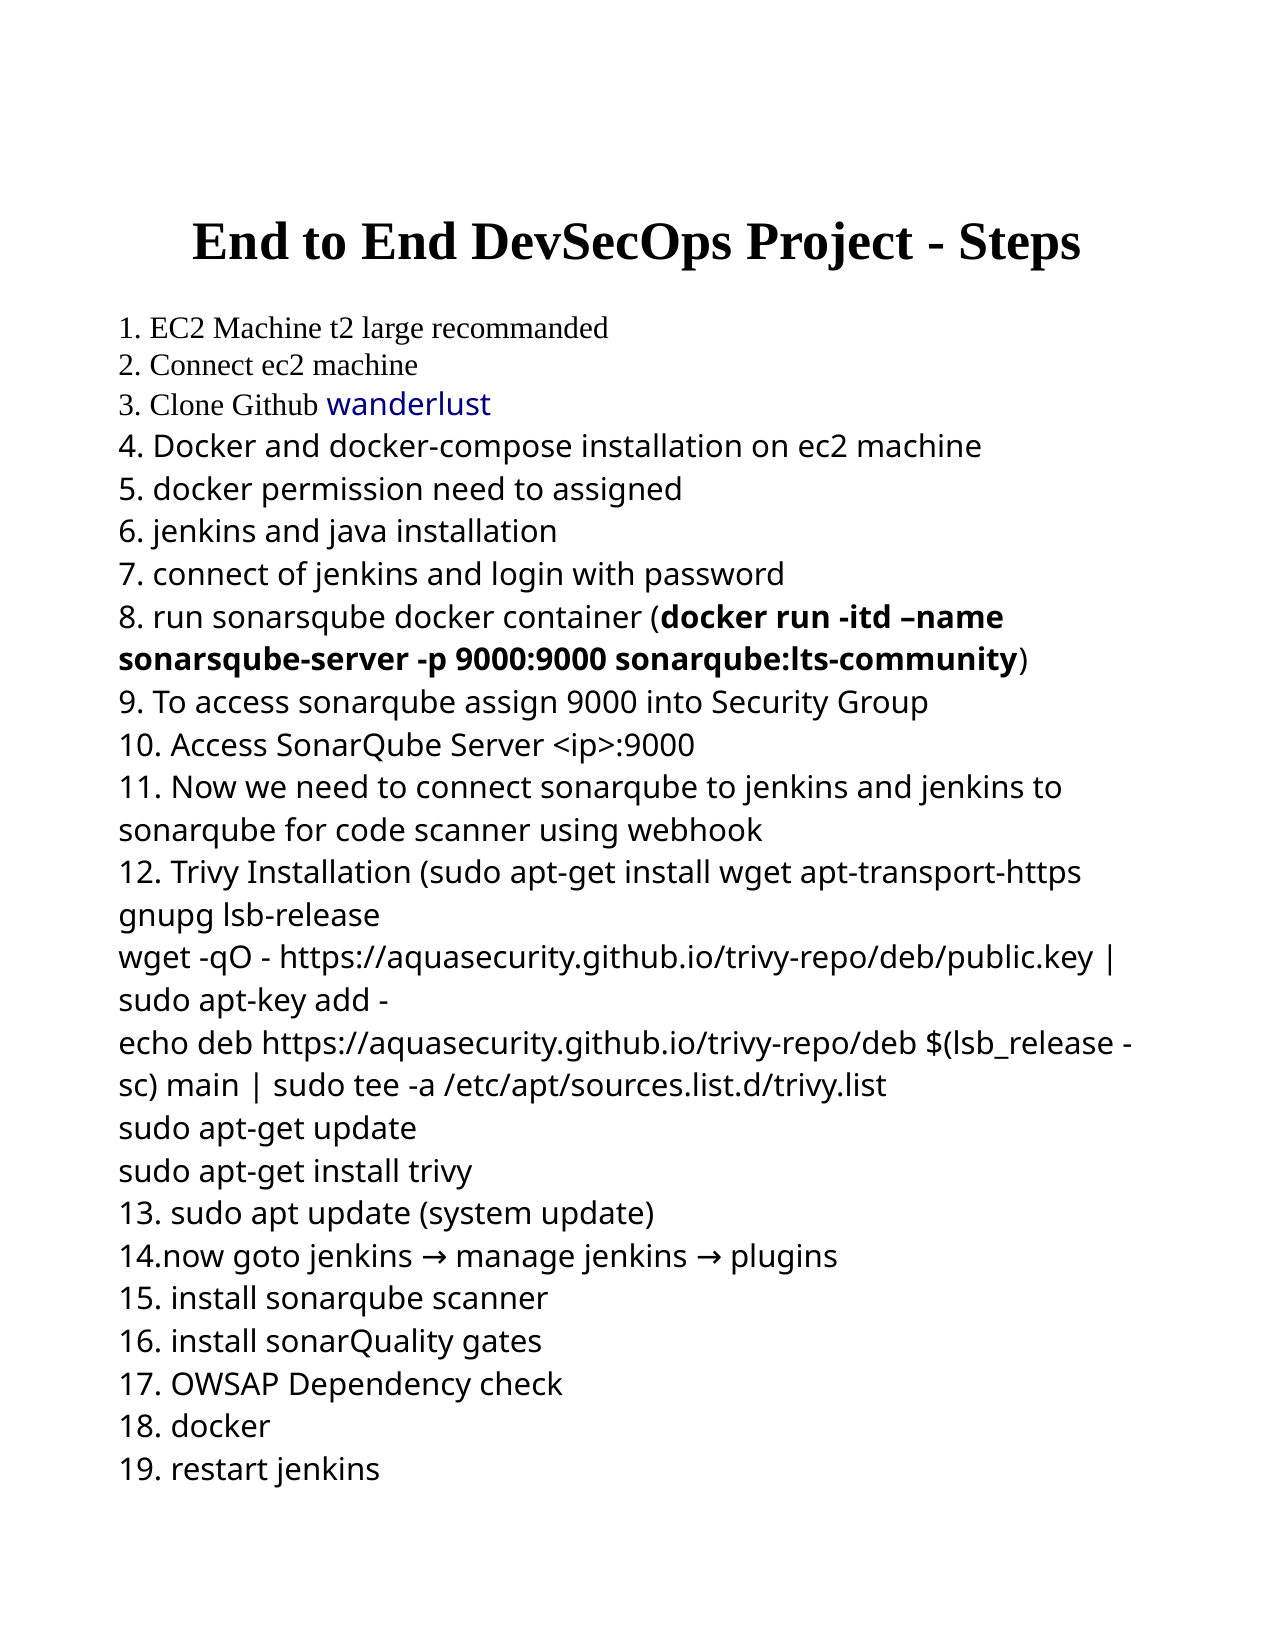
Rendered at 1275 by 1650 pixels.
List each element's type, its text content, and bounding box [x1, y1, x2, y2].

text 15. install sonarqube scanner [118, 1276, 1157, 1319]
text 17. OWSAP Dependency check [118, 1362, 1157, 1404]
text 2. Connect ec2 machine [118, 346, 1157, 382]
text 8. run sonarsqube docker container (docker run -itd –name sonarsqube-server -p 9000:9000 sonarqube:lts-community) [118, 595, 1157, 680]
text 5. docker permission need to assigned [118, 467, 1157, 509]
text 14.now goto jenkins → manage jenkins → plugins [118, 1234, 1157, 1276]
text 6. jenkins and java installation [118, 509, 1157, 552]
text 12. Trivy Installation (sudo apt-get install wget apt-transport-https gnupg lsb-release [118, 850, 1157, 936]
text sudo apt-get install trivy [118, 1148, 1157, 1191]
text 10. Access SonarQube Server <ip>:9000 [118, 722, 1157, 765]
text 19. restart jenkins [118, 1447, 1157, 1489]
text 3. Clone Github wanderlust [118, 382, 1157, 424]
text 16. install sonarQuality gates [118, 1319, 1157, 1362]
text 7. connect of jenkins and login with password [118, 552, 1157, 595]
text 13. sudo apt update (system update) [118, 1191, 1157, 1234]
text echo deb https://aquasecurity.github.io/trivy-repo/deb $(lsb_release -sc) main | sudo tee -a /etc/apt/sources.list.d/trivy.list [118, 1021, 1157, 1106]
text 1. EC2 Machine t2 large recommanded [118, 310, 1157, 346]
text 9. To access sonarqube assign 9000 into Security Group [118, 680, 1157, 722]
text End to End DevSecOps Project - Steps [118, 209, 1157, 271]
text 18. docker [118, 1404, 1157, 1447]
text 4. Docker and docker-compose installation on ec2 machine [118, 424, 1157, 467]
text wget -qO - https://aquasecurity.github.io/trivy-repo/deb/public.key | sudo apt-key add - [118, 936, 1157, 1021]
text 11. Now we need to connect sonarqube to jenkins and jenkins to sonarqube for code scanner using webhook [118, 765, 1157, 850]
text sudo apt-get update [118, 1106, 1157, 1148]
